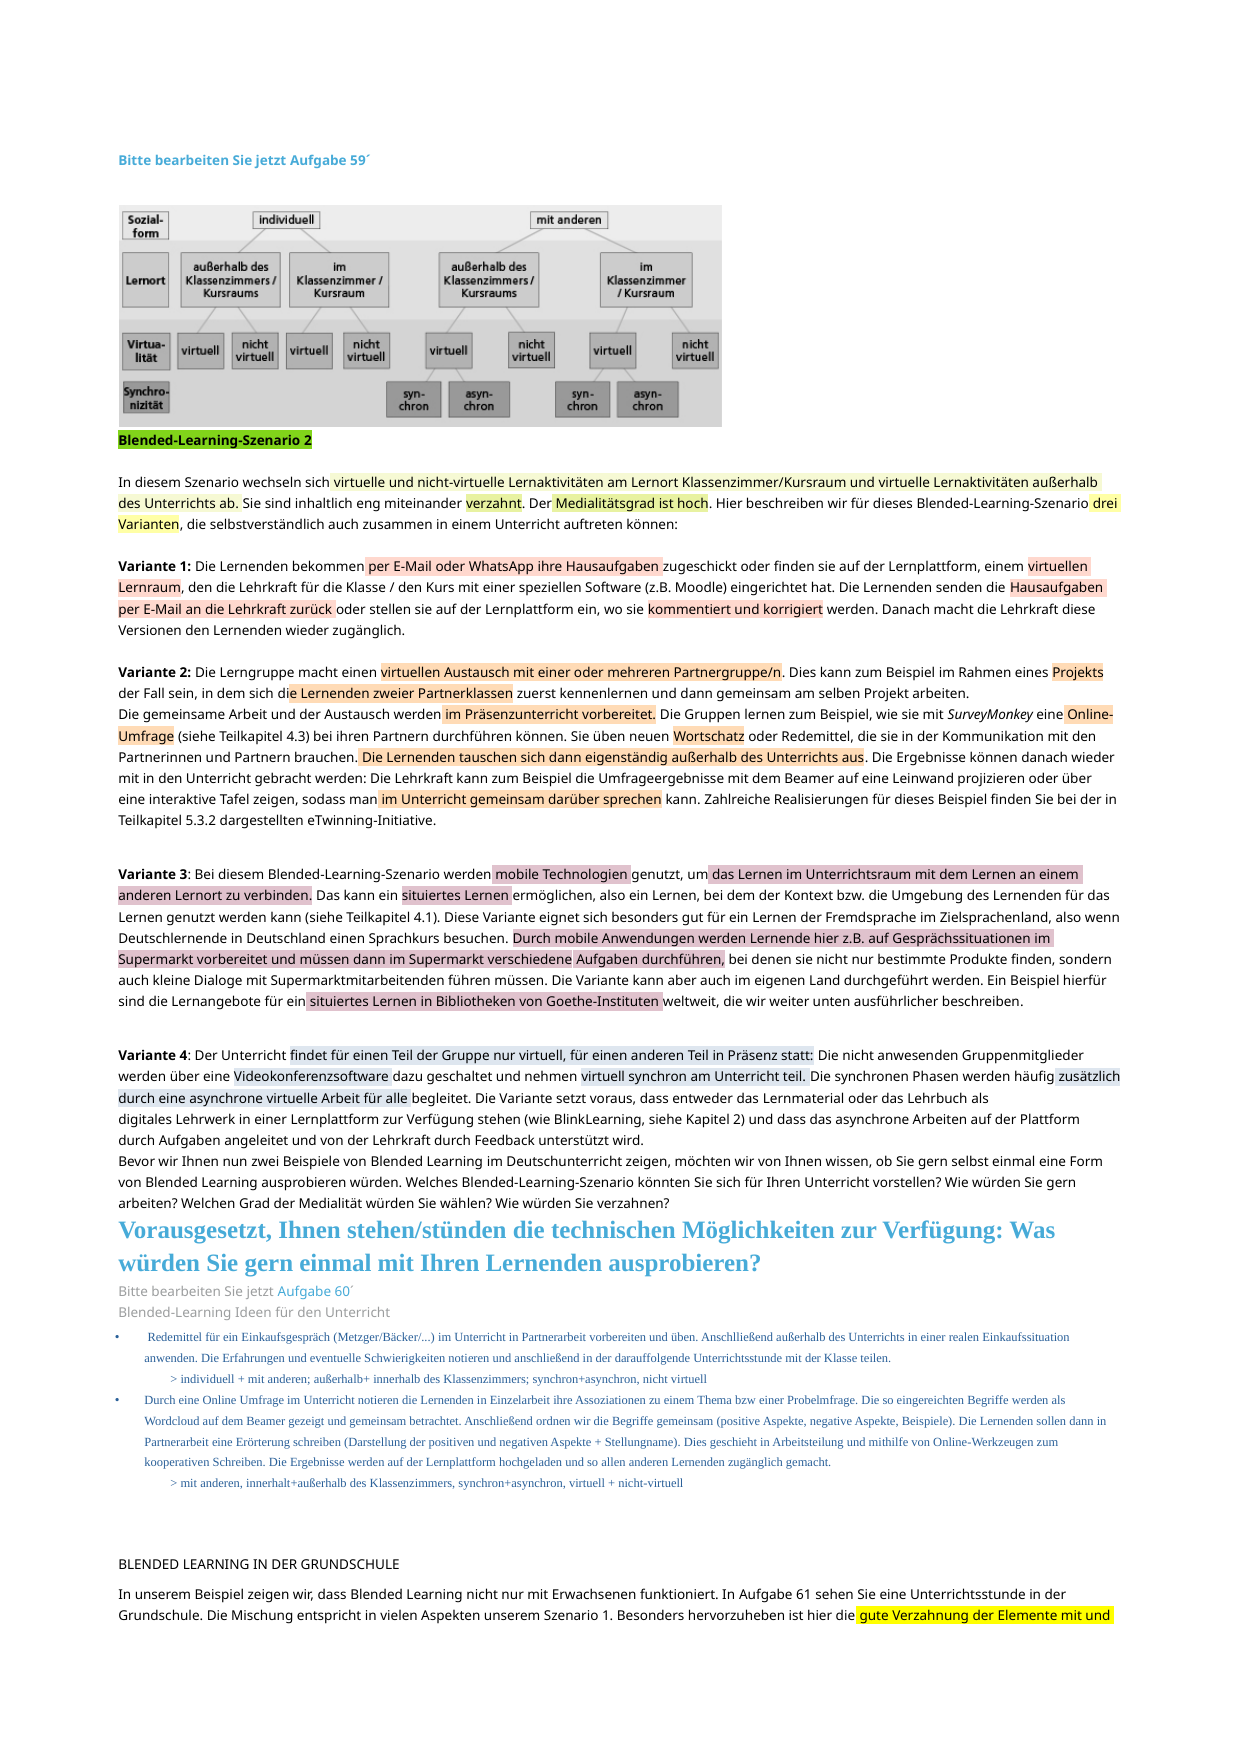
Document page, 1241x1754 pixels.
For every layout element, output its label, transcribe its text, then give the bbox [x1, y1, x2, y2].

text Bevor wir Ihnen nun zwei Beispiele von Blended Learning im Deutschunterricht zeigen, möchten wir von Ihnen wissen, ob Sie gern selbst einmal eine Form von Blended Learning ausprobieren würden. Welches Blended-Learning-Szenario könnten Sie sich für Ihren Unterricht vorstellen? Wie würden Sie gern arbeiten? Welchen Grad der Medialität würden Sie wählen? Wie würden Sie verzahnen? [118, 1152, 1122, 1213]
text Bitte bearbeiten Sie jetzt Aufgabe 59´ [118, 151, 1122, 169]
subtitle BLENDED LEARNING IN DER GRUNDSCHULE [118, 1555, 1122, 1573]
text Blended-Learning Ideen für den Unterricht [118, 1303, 1122, 1321]
list > individuell + mit anderen; außerhalb+ innerhalb des Klassenzimmers; synchron+asynchron, nicht virtuell [141, 1365, 1122, 1386]
list Durch eine Online Umfrage im Unterricht notieren die Lernenden in Einzelarbeit ihre Assoziationen zu einem Thema bzw einer Probelmfrage. Die so eingereichten Begriffe werden als Wordcloud auf dem Beamer gezeigt und gemeinsam betrachtet. Anschließend ordnen wir die Begriffe gemeinsam (positive Aspekte, negative Aspekte, Beispiele). Die Lernenden sollen dann in Partnerarbeit eine Erörterung schreiben (Darstellung der positiven und negativen Aspekte + Stellungname). Dies geschieht in Arbeitsteilung und mithilfe von Online-Werkzeugen zum kooperativen Schreiben. Die Ergebnisse werden auf der Lernplattform hochgeladen und so allen anderen Lernenden zugänglich gemacht. [118, 1386, 1122, 1469]
text Die gemeinsame Arbeit und der Austausch werden im Präsenzunterricht vorbereitet. Die Gruppen lernen zum Beispiel, wie sie mit SurveyMonkey eine Online-Umfrage (siehe Teilkapitel 4.3) bei ihren Partnern durchführen können. Sie üben neuen Wortschatz oder Redemittel, die sie in der Kommunikation mit den Partnerinnen und Partnern brauchen. Die Lernenden tauschen sich dann eigenständig außerhalb des Unterrichts aus. Die Ergebnisse können danach wieder mit in den Unterricht gebracht werden: Die Lehrkraft kann zum Beispiel die Umfrageergebnisse mit dem Beamer auf eine Leinwand projizieren oder über eine interaktive Tafel zeigen, sodass man im Unterricht gemeinsam darüber sprechen kann. Zahlreiche Realisierungen für dieses Beispiel finden Sie bei der in Teilkapitel 5.3.2 dargestellten eTwinning-Initiative. [118, 705, 1122, 829]
text Variante 2: Die Lerngruppe macht einen virtuellen Austausch mit einer oder mehreren Partnergruppe/n. Dies kann zum Beispiel im Rahmen eines Projekts der Fall sein, in dem sich die Lernenden zweier Partnerklassen zuerst kennenlernen und dann gemeinsam am selben Projekt arbeiten. [118, 663, 1122, 703]
text Vorausgesetzt, Ihnen stehen/stünden die technischen Möglichkeiten zur Verfügung: Was würden Sie gern einmal mit Ihren Lernenden ausprobieren? [118, 1215, 1122, 1277]
text Bitte bearbeiten Sie jetzt Aufgabe 60´ [118, 1281, 1122, 1300]
text Blended-Learning-Szenario 2 [118, 430, 1122, 449]
text Variante 1: Die Lernenden bekommen per E-Mail oder WhatsApp ihre Hausaufgaben zugeschickt oder finden sie auf der Lernplattform, einem virtuellen Lernraum, den die Lehrkraft für die Klasse / den Kurs mit einer speziellen Software (z.B. Moodle) eingerichtet hat. Die Lernenden senden die Hausaufgaben per E-Mail an die Lehrkraft zurück oder stellen sie auf der Lernplattform ein, wo sie kommentiert und korrigiert werden. Danach macht die Lehrkraft diese Versionen den Lernenden wieder zugänglich. [118, 557, 1122, 639]
text In unserem Beispiel zeigen wir, dass Blended Learning nicht nur mit Erwachsenen funktioniert. In Aufgabe 61 sehen Sie eine Unterrichtsstunde in der Grundschule. Die Mischung entspricht in vielen Aspekten unserem Szenario 1. Besonders hervorzuheben ist hier die gute Verzahnung der Elemente mit und [118, 1584, 1122, 1624]
list > mit anderen, innerhalt+außerhalb des Klassenzimmers, synchron+asynchron, virtuell + nicht-virtuell [141, 1469, 1122, 1490]
picture [118, 205, 723, 427]
text In diesem Szenario wechseln sich virtuelle und nicht-virtuelle Lernaktivitäten am Lernort Klassenzimmer/Kursraum und virtuelle Lernaktivitäten außerhalb des Unterrichts ab. Sie sind inhaltlich eng miteinander verzahnt. Der Medialitätsgrad ist hoch. Hier beschreiben wir für dieses Blended-Learning-Szenario drei Varianten, die selbstverständlich auch zusammen in einem Unterricht auftreten können: [118, 473, 1122, 533]
text Variante 3: Bei diesem Blended-Learning-Szenario werden mobile Technologien genutzt, um das Lernen im Unterrichtsraum mit dem Lernen an einem anderen Lernort zu verbinden. Das kann ein situiertes Lernen ermöglichen, also ein Lernen, bei dem der Kontext bzw. die Umgebung des Lernenden für das Lernen genutzt werden kann (siehe Teilkapitel 4.1). Diese Variante eignet sich besonders gut für ein Lernen der Fremdsprache im Zielsprachenland, also wenn Deutschlernende in Deutschland einen Sprachkurs besuchen. Durch mobile Anwendungen werden Lernende hier z.B. auf Gesprächssituationen im Supermarkt vorbereitet und müssen dann im Supermarkt verschiedene Aufgaben durchführen, bei denen sie nicht nur bestimmte Produkte finden, sondern auch kleine Dialoge mit Supermarktmitarbeitenden führen müssen. Die Variante kann aber auch im eigenen Land durchgeführt werden. Ein Beispiel hierfür sind die Lernangebote für ein situiertes Lernen in Bibliotheken von Goethe-Instituten weltweit, die wir weiter unten ausführlicher beschreiben. [118, 865, 1122, 1011]
list Redemittel für ein Einkaufsgespräch (Metzger/Bäcker/...) im Unterricht in Partnerarbeit vorbereiten und üben. Anschlließend außerhalb des Unterrichts in einer realen Einkaufssituation anwenden. Die Erfahrungen und eventuelle Schwierigkeiten notieren und anschließend in der darauffolgende Unterrichtsstunde mit der Klasse teilen. [118, 1324, 1122, 1365]
text Variante 4: Der Unterricht findet für einen Teil der Gruppe nur virtuell, für einen anderen Teil in Präsenz statt: Die nicht anwesenden Gruppenmitglieder werden über eine Videokonferenzsoftware dazu geschaltet und nehmen virtuell synchron am Unterricht teil. Die synchronen Phasen werden häufig zusätzlich durch eine asynchrone virtuelle Arbeit für alle begleitet. Die Variante setzt voraus, dass entweder das Lernmaterial oder das Lehrbuch als digitales Lehrwerk in einer Lernplattform zur Verfügung stehen (wie BlinkLearning, siehe Kapitel 2) und dass das asynchrone Arbeiten auf der Plattform durch Aufgaben angeleitet und von der Lehrkraft durch Feedback unterstützt wird. [118, 1046, 1122, 1149]
